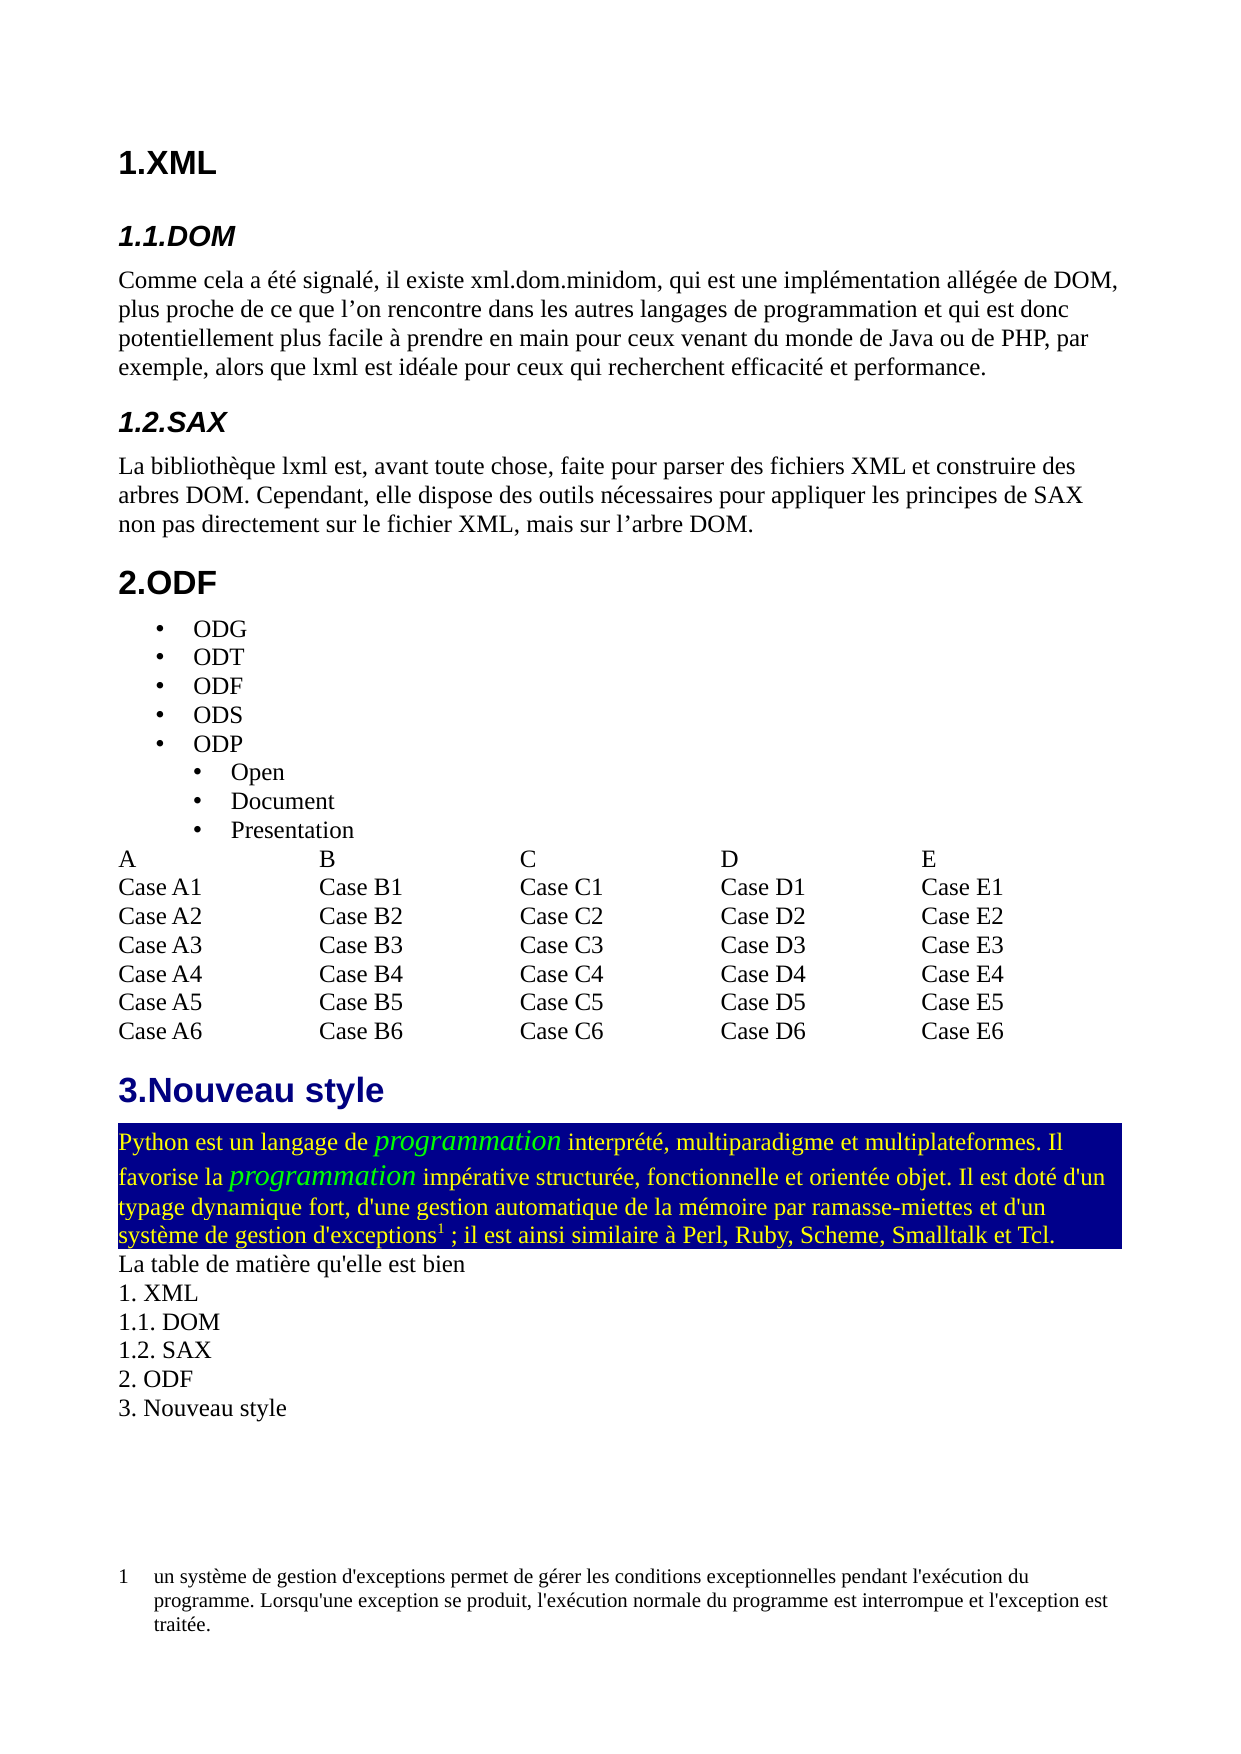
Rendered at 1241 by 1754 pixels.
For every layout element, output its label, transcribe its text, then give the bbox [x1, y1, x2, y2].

table_cell Case E2 [921, 722, 1122, 751]
text 3. Nouveau style [118, 1213, 1122, 1242]
table_cell Case A4 [118, 779, 319, 808]
text un système de gestion d'exceptions permet de gérer les conditions exceptionnelles pendant l'exécution du programme. Lorsqu'une exception se produit, l'exécution normale du programme est interrompue et l'exception est traitée. [118, 1549, 1122, 1636]
list ODT [156, 463, 1122, 492]
table_cell Case B4 [319, 779, 519, 808]
table_cell Case E1 [921, 693, 1122, 722]
list ODG [156, 434, 1122, 463]
table_cell Case C4 [520, 779, 720, 808]
table_cell Case E5 [921, 808, 1122, 837]
table_cell Case A5 [118, 808, 319, 837]
table_cell Case A3 [118, 751, 319, 779]
table_cell Case D6 [720, 837, 921, 866]
table_cell Case D2 [720, 722, 921, 751]
table_header E [921, 664, 1122, 693]
text La table de matière qu'elle est bien [118, 1070, 1122, 1098]
table_header D [720, 664, 921, 693]
table_cell Case C2 [520, 722, 720, 751]
table_cell Case D4 [720, 779, 921, 808]
table_cell Case E6 [921, 837, 1122, 866]
table_header B [319, 664, 519, 693]
text 2. ODF [118, 1185, 1122, 1213]
list Document [193, 607, 1122, 636]
text Comme cela a été signalé, il existe xml.dom.minidom, qui est une implémentation allégée de DOM, plus proche de ce que l’on rencontre dans les autres langages de programmation et qui est donc potentiellement plus facile à prendre en main pour ceux venant du monde de Java ou de PHP, par exemple, alors que lxml est idéale pour ceux qui recherchent efficacité et performance. [118, 176, 1122, 291]
subtitle Nouveau style [118, 891, 1122, 931]
text La bibliothèque lxml est, avant toute chose, faite pour parser des fichiers XML et construire des arbres DOM. Cependant, elle dispose des outils nécessaires pour appliquer les principes de SAX non pas directement sur le fichier XML, mais sur l’arbre DOM. [118, 319, 1122, 406]
table_cell Case C5 [520, 808, 720, 837]
table_cell Case B5 [319, 808, 519, 837]
table_cell Case A6 [118, 837, 319, 866]
subtitle ODF [118, 406, 1122, 434]
subtitle SAX [118, 291, 1122, 319]
text 1. XML [118, 1098, 1122, 1127]
table_cell Case D5 [720, 808, 921, 837]
table_cell Case B3 [319, 751, 519, 779]
list ODS [156, 521, 1122, 549]
subtitle DOM [118, 147, 1122, 176]
subtitle XML [118, 118, 1122, 147]
table_cell Case B1 [319, 693, 519, 722]
table_cell Case B2 [319, 722, 519, 751]
list Open [193, 578, 1122, 607]
text Python est un langage de programmation interprété, multiparadigme et multiplateformes. Il favorise la programmation impérative structurée, fonctionnelle et orientée objet. Il est doté d'un typage dynamique fort, d'une gestion automatique de la mémoire par ramasse-miettes et d'un système de gestion d'exceptions ; il est ainsi similaire à Perl, Ruby, Scheme, Smalltalk et Tcl. [416, 943, 1122, 1070]
table_cell Case E3 [921, 751, 1122, 779]
table_cell Case D1 [720, 693, 921, 722]
table_cell Case D3 [720, 751, 921, 779]
table_cell Case C6 [520, 837, 720, 866]
table_cell Case C1 [520, 693, 720, 722]
table_cell Case C3 [520, 751, 720, 779]
text 1.1. DOM [118, 1127, 1122, 1156]
list ODP [156, 549, 1122, 578]
table_cell Case A1 [118, 693, 319, 722]
table_cell Case A2 [118, 722, 319, 751]
text 1.2. SAX [118, 1156, 1122, 1185]
table_cell Case E4 [921, 779, 1122, 808]
list ODF [156, 492, 1122, 521]
table_cell Case B6 [319, 837, 519, 866]
table_header A [118, 664, 319, 693]
list Presentation [193, 636, 1122, 664]
table_header C [520, 664, 720, 693]
